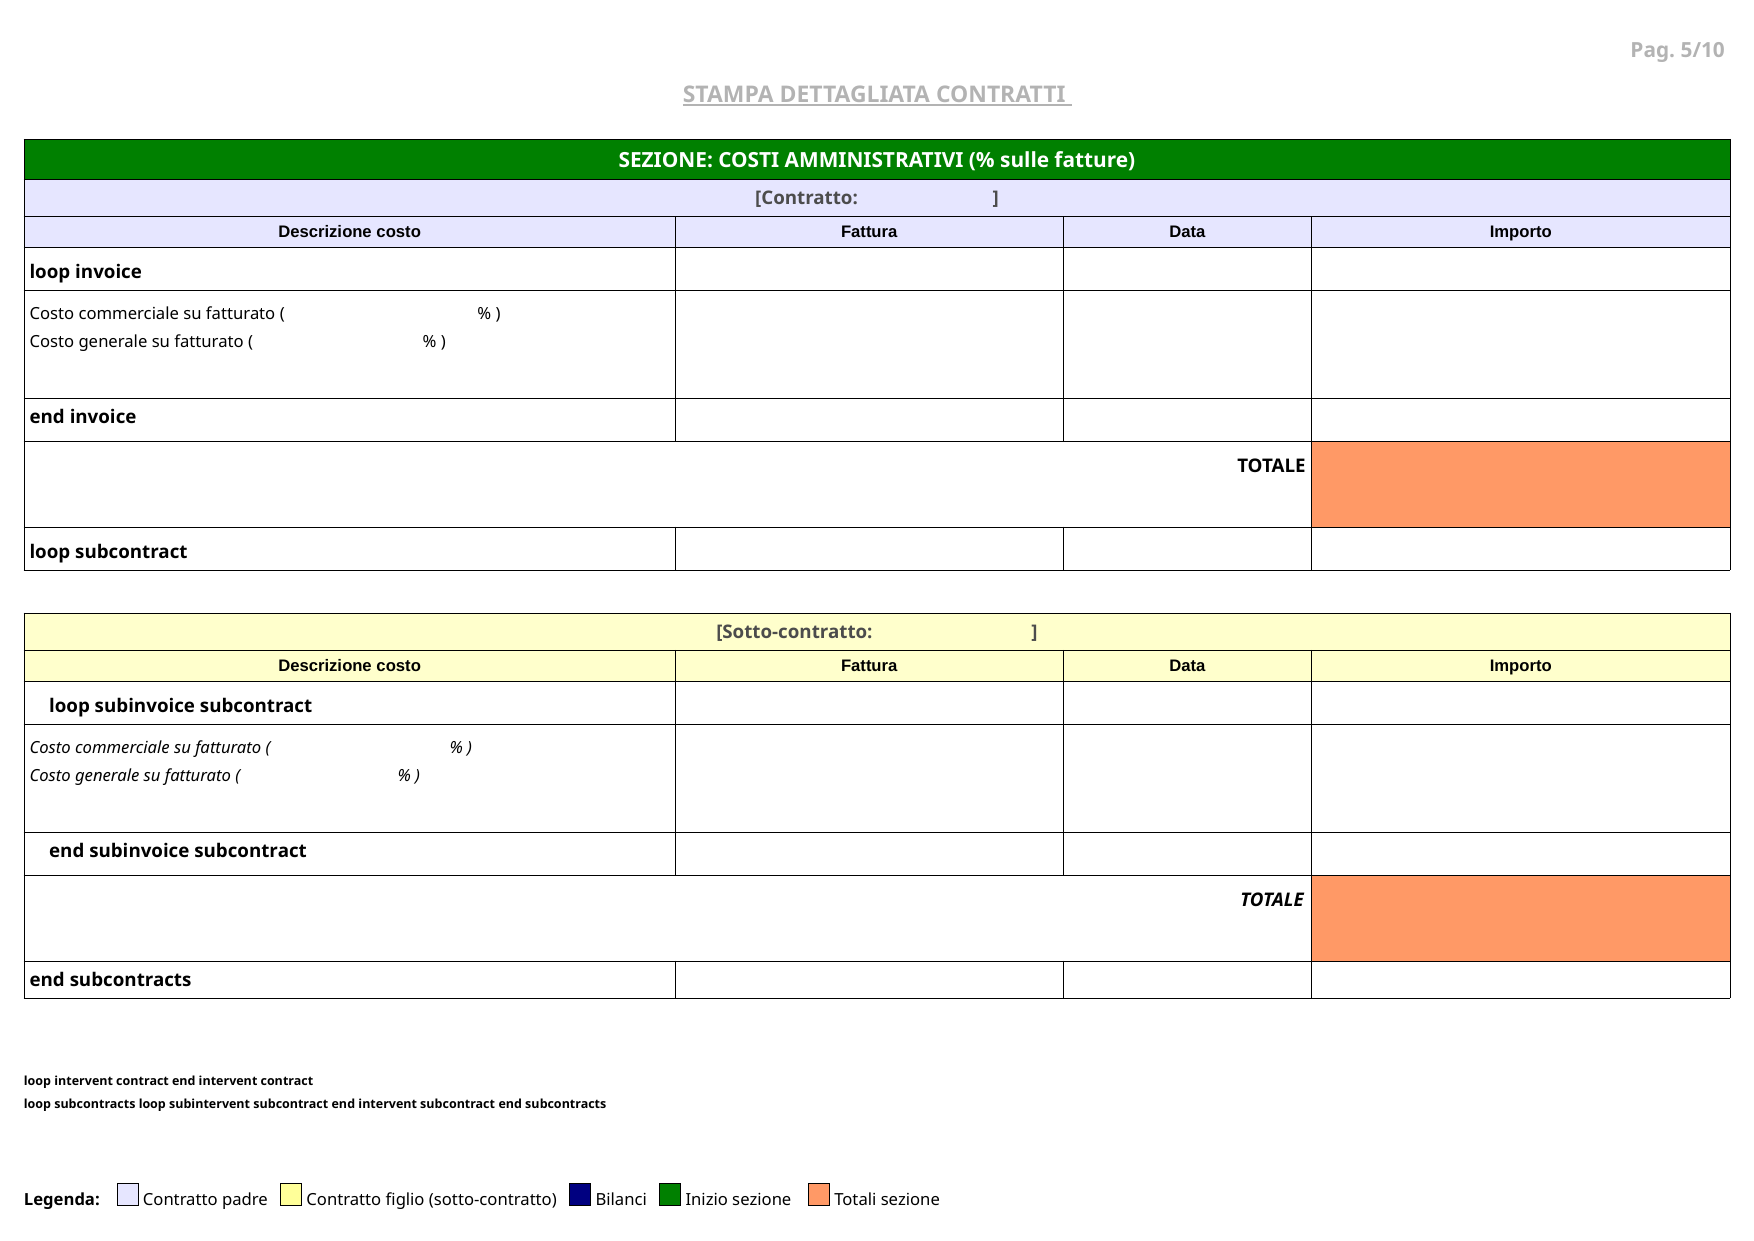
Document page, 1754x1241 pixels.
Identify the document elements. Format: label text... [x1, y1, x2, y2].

table_cell [676, 399, 1063, 441]
table_cell [1312, 248, 1730, 290]
table_cell [1312, 833, 1730, 875]
table_cell loop invoice [25, 248, 675, 290]
table_cell <format_data_italian(subinvoice.date)> [1064, 725, 1311, 832]
table_cell [676, 248, 1063, 290]
table_cell [676, 962, 1063, 998]
table_cell <formatLang(-((contract.commercial_rate or 0.0) + (contract.general_rate or 0.0)) * get_totals('invoice') / 100)> [1312, 442, 1730, 527]
table_cell end subinvoice subcontract [25, 833, 675, 875]
text </if> [24, 1004, 1730, 1032]
table_cell [1064, 682, 1311, 723]
table_cell Fattura [676, 217, 1063, 247]
table_cell Descrizione costo [25, 651, 675, 681]
table_cell [676, 528, 1063, 570]
table_cell [1312, 962, 1730, 998]
table_header SEZIONE: COSTI AMMINISTRATIVI (% sulle fatture) [25, 140, 1730, 179]
table_cell Importo [1312, 651, 1730, 681]
table_cell [1312, 528, 1730, 570]
table_cell end subcontracts [25, 962, 675, 998]
table_cell [1064, 399, 1311, 441]
table_cell TOTALE [25, 876, 1311, 961]
table_cell <formatLang(-(invoice.amount or 0.0) * (contract.commercial_rate or 0.0) / 100)> <formatLang(-(invoice.amount or 0.0) * (contract.general_rate or 0.0) / 100)> [1312, 291, 1730, 398]
table_cell [1312, 399, 1730, 441]
table_cell [1312, 682, 1730, 723]
table_cell <subinvoice.name> [676, 725, 1063, 832]
table_cell <formatLang(-((contract.commercial_rate or 0.0) + (contract.general_rate or 0.0)) * get_totals('invoice') / 100)> [1312, 876, 1730, 961]
text loop intervent contract end intervent contract [24, 1072, 1730, 1089]
table_cell end invoice [25, 399, 675, 441]
table_cell [676, 682, 1063, 723]
table_cell Fattura [676, 651, 1063, 681]
table_cell TOTALE [25, 442, 1311, 527]
table_cell [1064, 248, 1311, 290]
table_cell loop subcontract [25, 528, 675, 570]
table_cell Importo [1312, 217, 1730, 247]
table_cell Descrizione costo [25, 217, 675, 247]
text <if test="not test_part('intervent', data)"> [24, 1038, 1730, 1066]
table_cell Data [1064, 217, 1311, 247]
text loop subcontracts loop subintervent subcontract end intervent subcontract end subcontracts [24, 1095, 1730, 1112]
table_cell [1064, 962, 1311, 998]
table_cell <formatLang(0.0-(subinvoice.amount or 0.0) * (contract.commercial_rate or 0.0) / 100)> <formatLang(0.0-(subinvoice.amount or 0.0) * (contract.general_rate or 0.0) / 100)> [1312, 725, 1730, 832]
table_cell Costo commerciale su fatturato ( <contract.commercial_rate> % ) Costo generale su fatturato ( <contract.general_rate> % ) [25, 291, 675, 398]
table_cell [676, 833, 1063, 875]
table_cell <invoice.name> [676, 291, 1063, 398]
table_cell loop subinvoice subcontract [25, 682, 675, 723]
table_cell [24, 571, 1730, 613]
table_cell [1064, 833, 1311, 875]
table_cell <format_data_italian(invoice.date)> [1064, 291, 1311, 398]
table_cell [Sotto-contratto: <subcontract.name>] [25, 614, 1730, 650]
table_cell Costo commerciale su fatturato ( <contract.commercial_rate> % ) Costo generale su fatturato ( <contract.general_rate> % ) [25, 725, 675, 832]
table_cell [1064, 528, 1311, 570]
table_cell Data [1064, 651, 1311, 681]
table_cell [Contratto: <contract.name>] [25, 180, 1730, 216]
